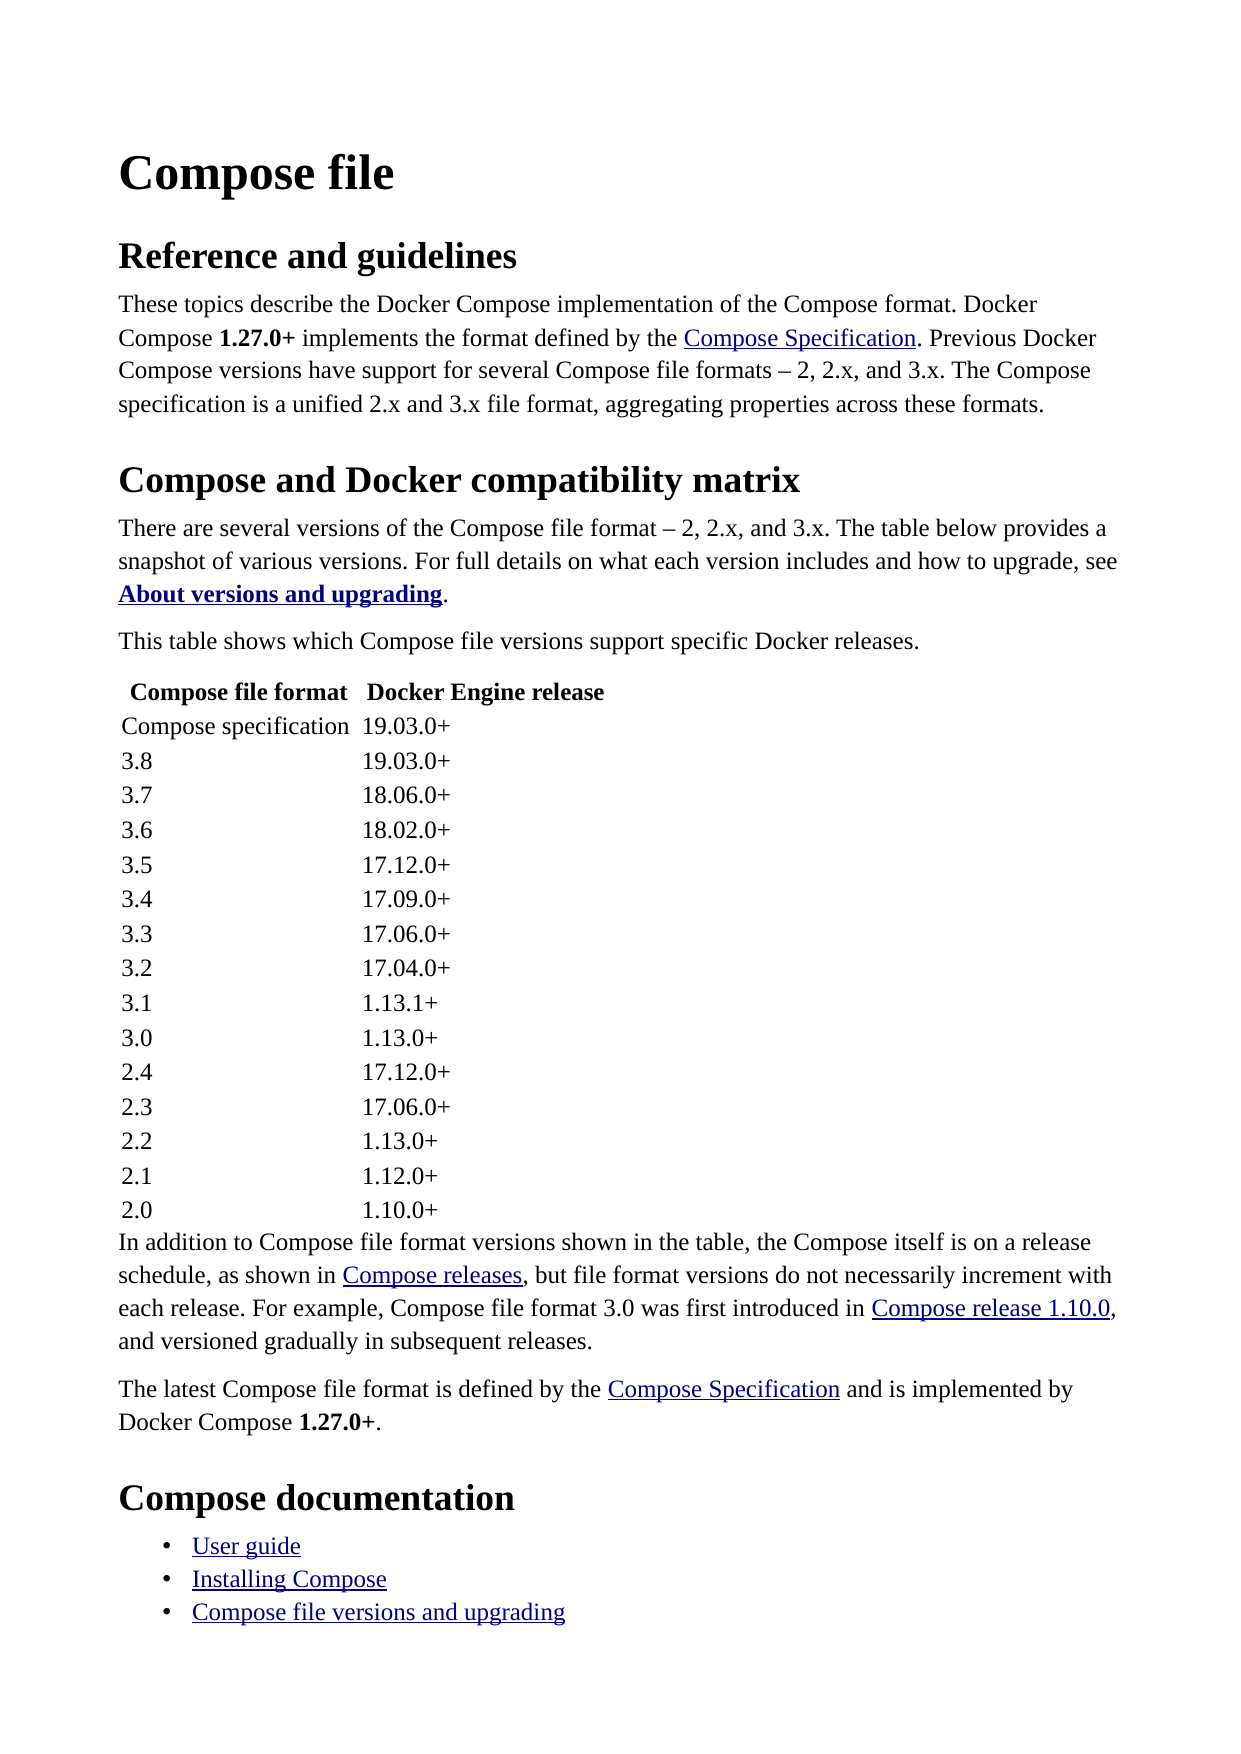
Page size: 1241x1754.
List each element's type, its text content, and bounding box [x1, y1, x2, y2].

table_cell 2.4 [118, 1054, 359, 1089]
text These topics describe the Docker Compose implementation of the Compose format. Docker Compose 1.27.0+ implements the format defined by the Compose Specification. Previous Docker Compose versions have support for several Compose file formats – 2, 2.x, and 3.x. The Compose specification is a unified 2.x and 3.x file format, aggregating properties across these formats. [118, 289, 1122, 417]
table_cell 3.4 [118, 881, 359, 916]
table_header Compose file format [118, 674, 359, 708]
text This table shows which Compose file versions support specific Docker releases. [118, 626, 1122, 655]
table_cell 2.1 [118, 1158, 359, 1193]
list Installing Compose [162, 1564, 1122, 1593]
subtitle Compose documentation [118, 1475, 1122, 1518]
text In addition to Compose file format versions shown in the table, the Compose itself is on a release schedule, as shown in Compose releases, but file format versions do not necessarily increment with each release. For example, Compose file format 3.0 was first introduced in Compose release 1.10.0, and versioned gradually in subsequent releases. [118, 1227, 1122, 1355]
table_header Docker Engine release [359, 674, 612, 708]
table_cell 17.06.0+ [359, 916, 612, 951]
subtitle Reference and guidelines [118, 234, 1122, 277]
table_cell 3.8 [118, 743, 359, 778]
table_cell 3.0 [118, 1020, 359, 1054]
table_cell 17.12.0+ [359, 847, 612, 881]
table_cell 1.10.0+ [359, 1193, 612, 1227]
table_cell 18.02.0+ [359, 812, 612, 847]
table_cell 17.09.0+ [359, 881, 612, 916]
table_cell 1.13.0+ [359, 1124, 612, 1158]
table_cell 3.5 [118, 847, 359, 881]
table_cell 3.2 [118, 951, 359, 985]
table_cell 19.03.0+ [359, 743, 612, 778]
text The latest Compose file format is defined by the Compose Specification and is implemented by Docker Compose 1.27.0+. [118, 1374, 1122, 1436]
table_cell Compose specification [118, 709, 359, 743]
table_cell 17.06.0+ [359, 1089, 612, 1123]
table_cell 3.3 [118, 916, 359, 951]
text There are several versions of the Compose file format – 2, 2.x, and 3.x. The table below provides a snapshot of various versions. For full details on what each version includes and how to upgrade, see About versions and upgrading. [118, 513, 1122, 607]
table_cell 17.12.0+ [359, 1054, 612, 1089]
table_cell 1.13.0+ [359, 1020, 612, 1054]
table_cell 1.13.1+ [359, 985, 612, 1020]
list User guide [162, 1531, 1122, 1560]
subtitle Compose and Docker compatibility matrix [118, 457, 1122, 500]
table_cell 3.1 [118, 985, 359, 1020]
table_cell 3.7 [118, 778, 359, 812]
list Compose file versions and upgrading [162, 1597, 1122, 1626]
table_cell 1.12.0+ [359, 1158, 612, 1193]
table_cell 2.2 [118, 1124, 359, 1158]
table_cell 19.03.0+ [359, 709, 612, 743]
table_cell 18.06.0+ [359, 778, 612, 812]
table_cell 17.04.0+ [359, 951, 612, 985]
table_cell 2.0 [118, 1193, 359, 1227]
table_cell 2.3 [118, 1089, 359, 1123]
subtitle Compose file [118, 143, 1122, 201]
table_cell 3.6 [118, 812, 359, 847]
